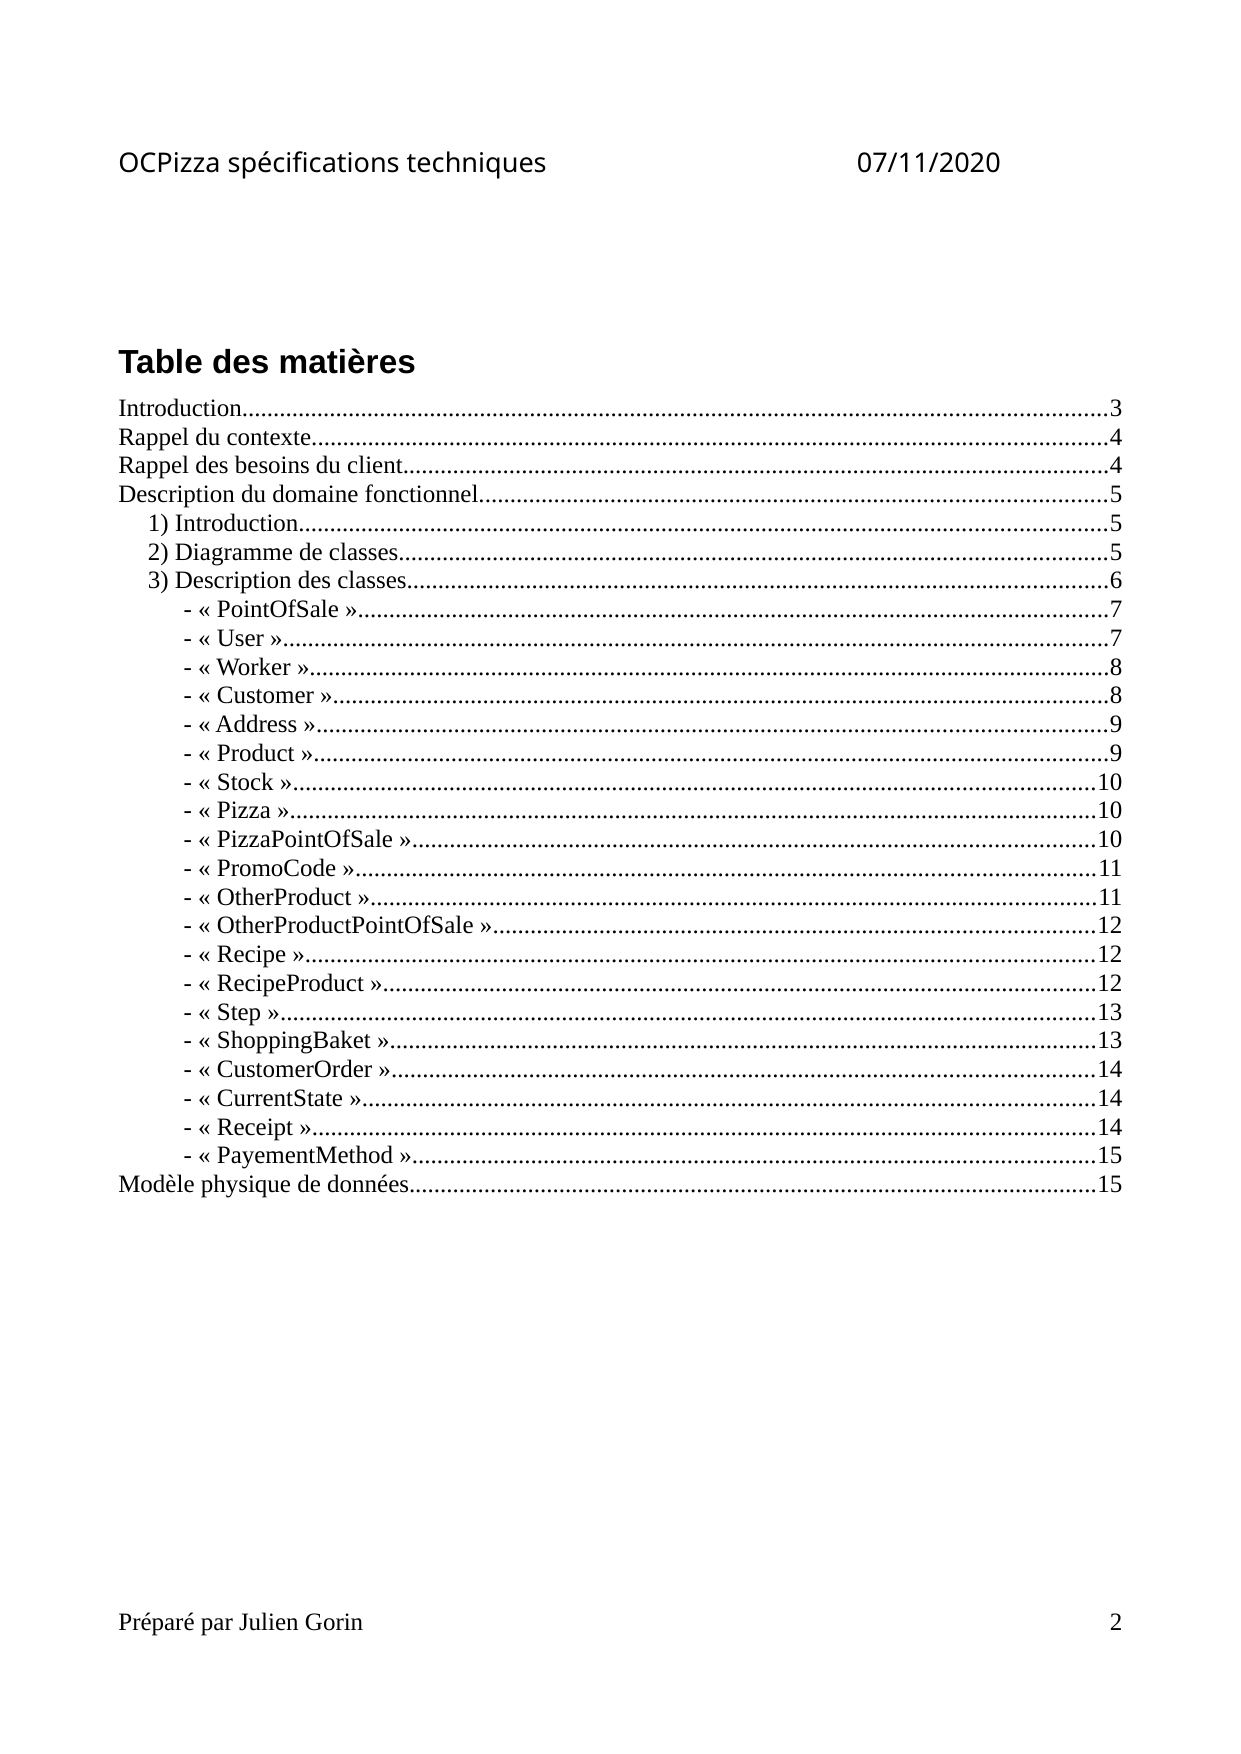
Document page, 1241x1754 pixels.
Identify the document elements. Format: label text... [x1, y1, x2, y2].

text 1) Introduction. 5 [148, 508, 1122, 537]
text - « Stock » 10 [177, 767, 1122, 795]
text - « RecipeProduct » 12 [177, 968, 1122, 997]
text - « User » 7 [177, 623, 1122, 652]
text - « Product » 9 [177, 738, 1122, 767]
text Rappel du contexte. 4 [118, 422, 1122, 450]
text - « PizzaPointOfSale » 10 [177, 824, 1122, 853]
text - « PromoCode » 11 [177, 853, 1122, 882]
text - « Pizza » 10 [177, 795, 1122, 824]
text Modèle physique de données. 15 [118, 1169, 1122, 1198]
text - « CurrentState » 14 [177, 1083, 1122, 1112]
text - « Worker » 8 [177, 652, 1122, 680]
text - « ShoppingBaket » 13 [177, 1025, 1122, 1054]
text - « Receipt » 14 [177, 1112, 1122, 1140]
text - « CustomerOrder » 14 [177, 1054, 1122, 1083]
text - « Recipe » 12 [177, 939, 1122, 968]
text - « Customer » 8 [177, 680, 1122, 709]
text 2) Diagramme de classes. 5 [148, 537, 1122, 565]
text - « OtherProduct » 11 [177, 882, 1122, 910]
text - « Step » 13 [177, 997, 1122, 1025]
text Description du domaine fonctionnel. 5 [118, 479, 1122, 508]
subtitle Table des matières [118, 342, 1122, 380]
text - « PointOfSale » 7 [177, 594, 1122, 623]
text - « Address » 9 [177, 709, 1122, 738]
text Rappel des besoins du client. 4 [118, 450, 1122, 479]
text - « PayementMethod » 15 [177, 1140, 1122, 1169]
text - « OtherProductPointOfSale » 12 [177, 910, 1122, 939]
text 3) Description des classes. 6 [148, 565, 1122, 594]
text Introduction. 3 [118, 393, 1122, 422]
